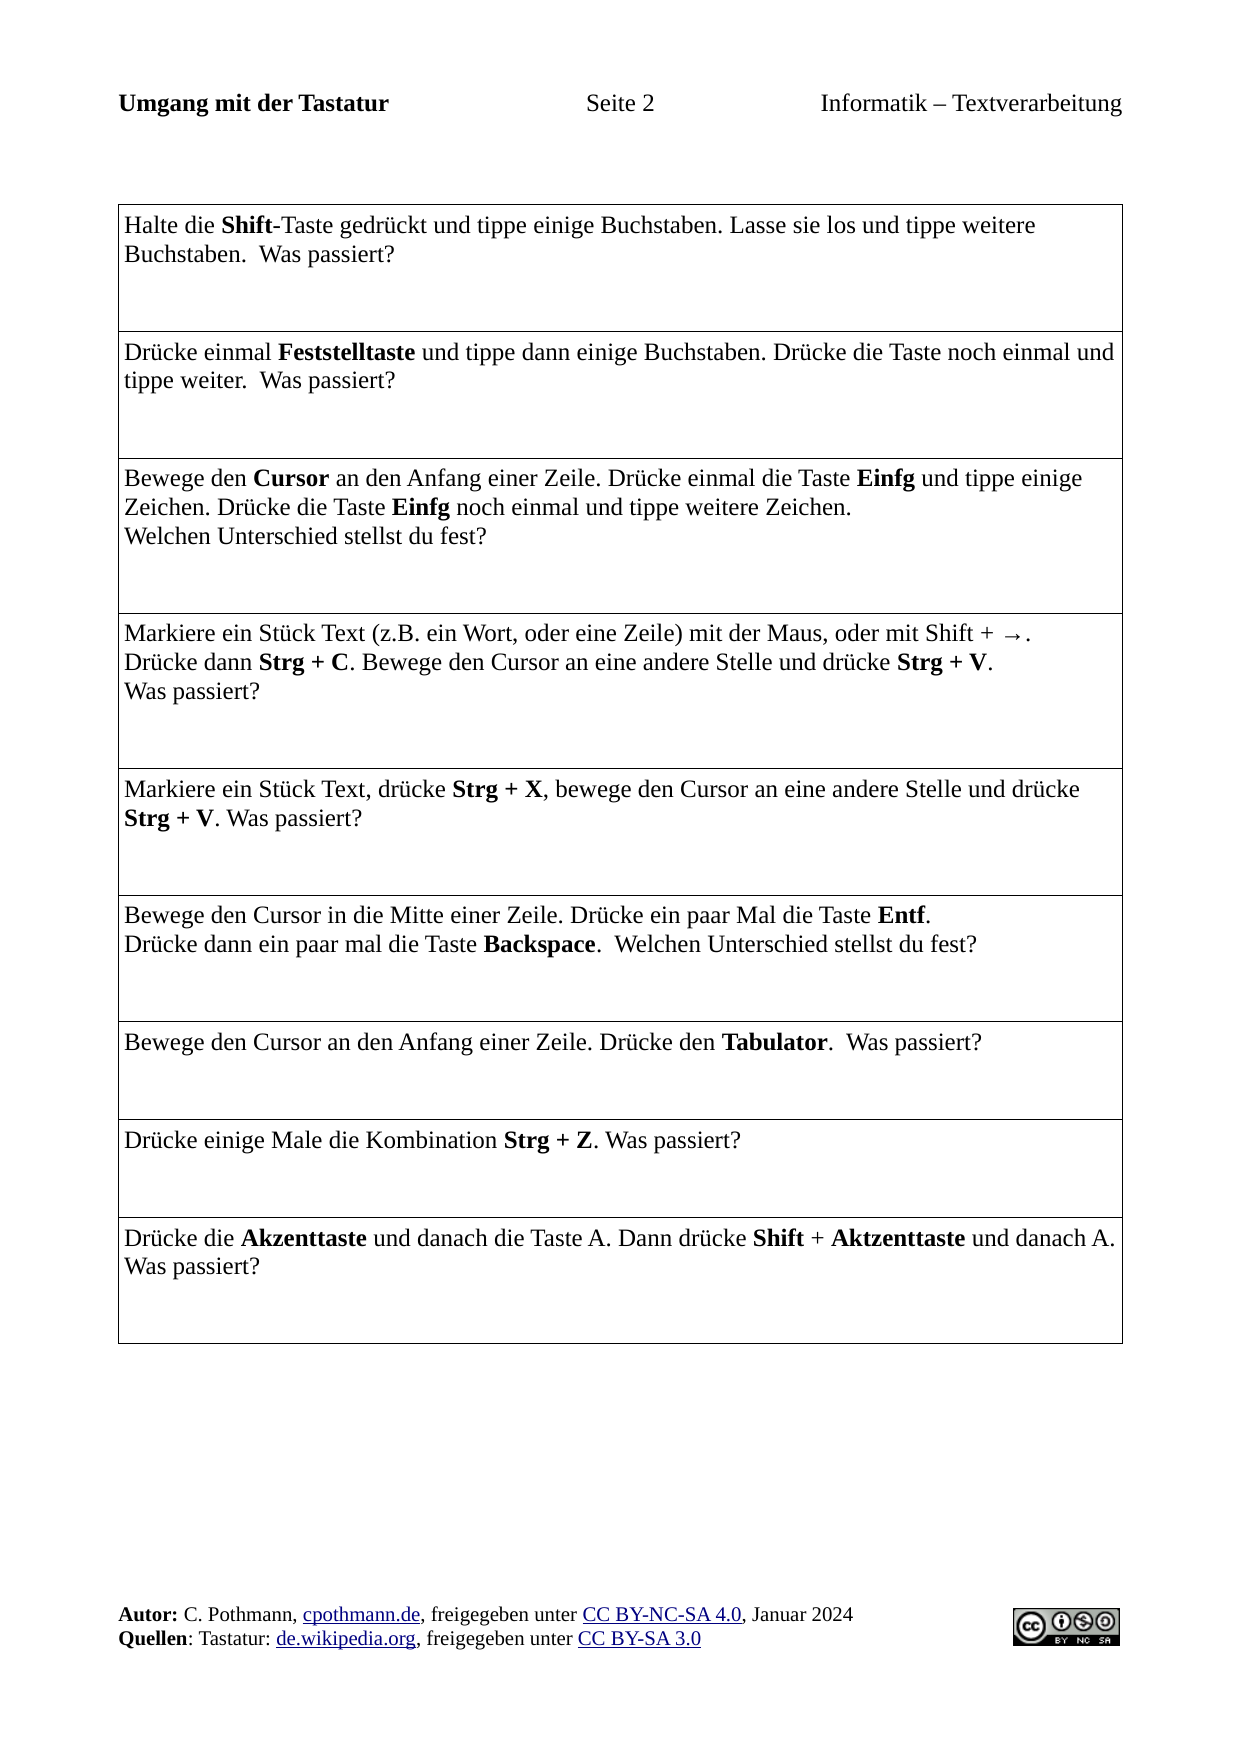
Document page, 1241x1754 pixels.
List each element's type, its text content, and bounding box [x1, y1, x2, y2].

table_cell Bewege den Cursor an den Anfang einer Zeile. Drücke einmal die Taste Einfg und tippe einige Zeichen. Drücke die Taste Einfg noch einmal und tippe weitere Zeichen. Welchen Unterschied stellst du fest? [119, 459, 1122, 613]
text Quellen: Tastatur: de.wikipedia.org, freigegeben unter CC BY-SA 3.0 [118, 1626, 1122, 1650]
table_cell Markiere ein Stück Text (z.B. ein Wort, oder eine Zeile) mit der Maus, oder mit Shift + →. Drücke dann Strg + C. Bewege den Cursor an eine andere Stelle und drücke Strg + V. Was passiert? [119, 614, 1122, 768]
picture [1013, 1608, 1120, 1646]
table_cell Drücke einmal Feststelltaste und tippe dann einige Buchstaben. Drücke die Taste noch einmal und tippe weiter. Was passiert? [119, 332, 1122, 457]
table_header Halte die Shift-Taste gedrückt und tippe einige Buchstaben. Lasse sie los und tippe weitere Buchstaben. Was passiert? [119, 205, 1122, 331]
table_cell Drücke einige Male die Kombination Strg + Z. Was passiert? [119, 1120, 1122, 1217]
table_cell Drücke die Akzenttaste und danach die Taste A. Dann drücke Shift + Aktzenttaste und danach A. Was passiert? [119, 1218, 1122, 1343]
text Autor: C. Pothmann, cpothmann.de, freigegeben unter CC BY-NC-SA 4.0, Januar 2024 [118, 1602, 1122, 1626]
table_cell Markiere ein Stück Text, drücke Strg + X, bewege den Cursor an eine andere Stelle und drücke Strg + V. Was passiert? [119, 769, 1122, 894]
table_cell Bewege den Cursor an den Anfang einer Zeile. Drücke den Tabulator. Was passiert? [119, 1022, 1122, 1119]
table_cell Bewege den Cursor in die Mitte einer Zeile. Drücke ein paar Mal die Taste Entf. Drücke dann ein paar mal die Taste Backspace. Welchen Unterschied stellst du fest? [119, 896, 1122, 1021]
